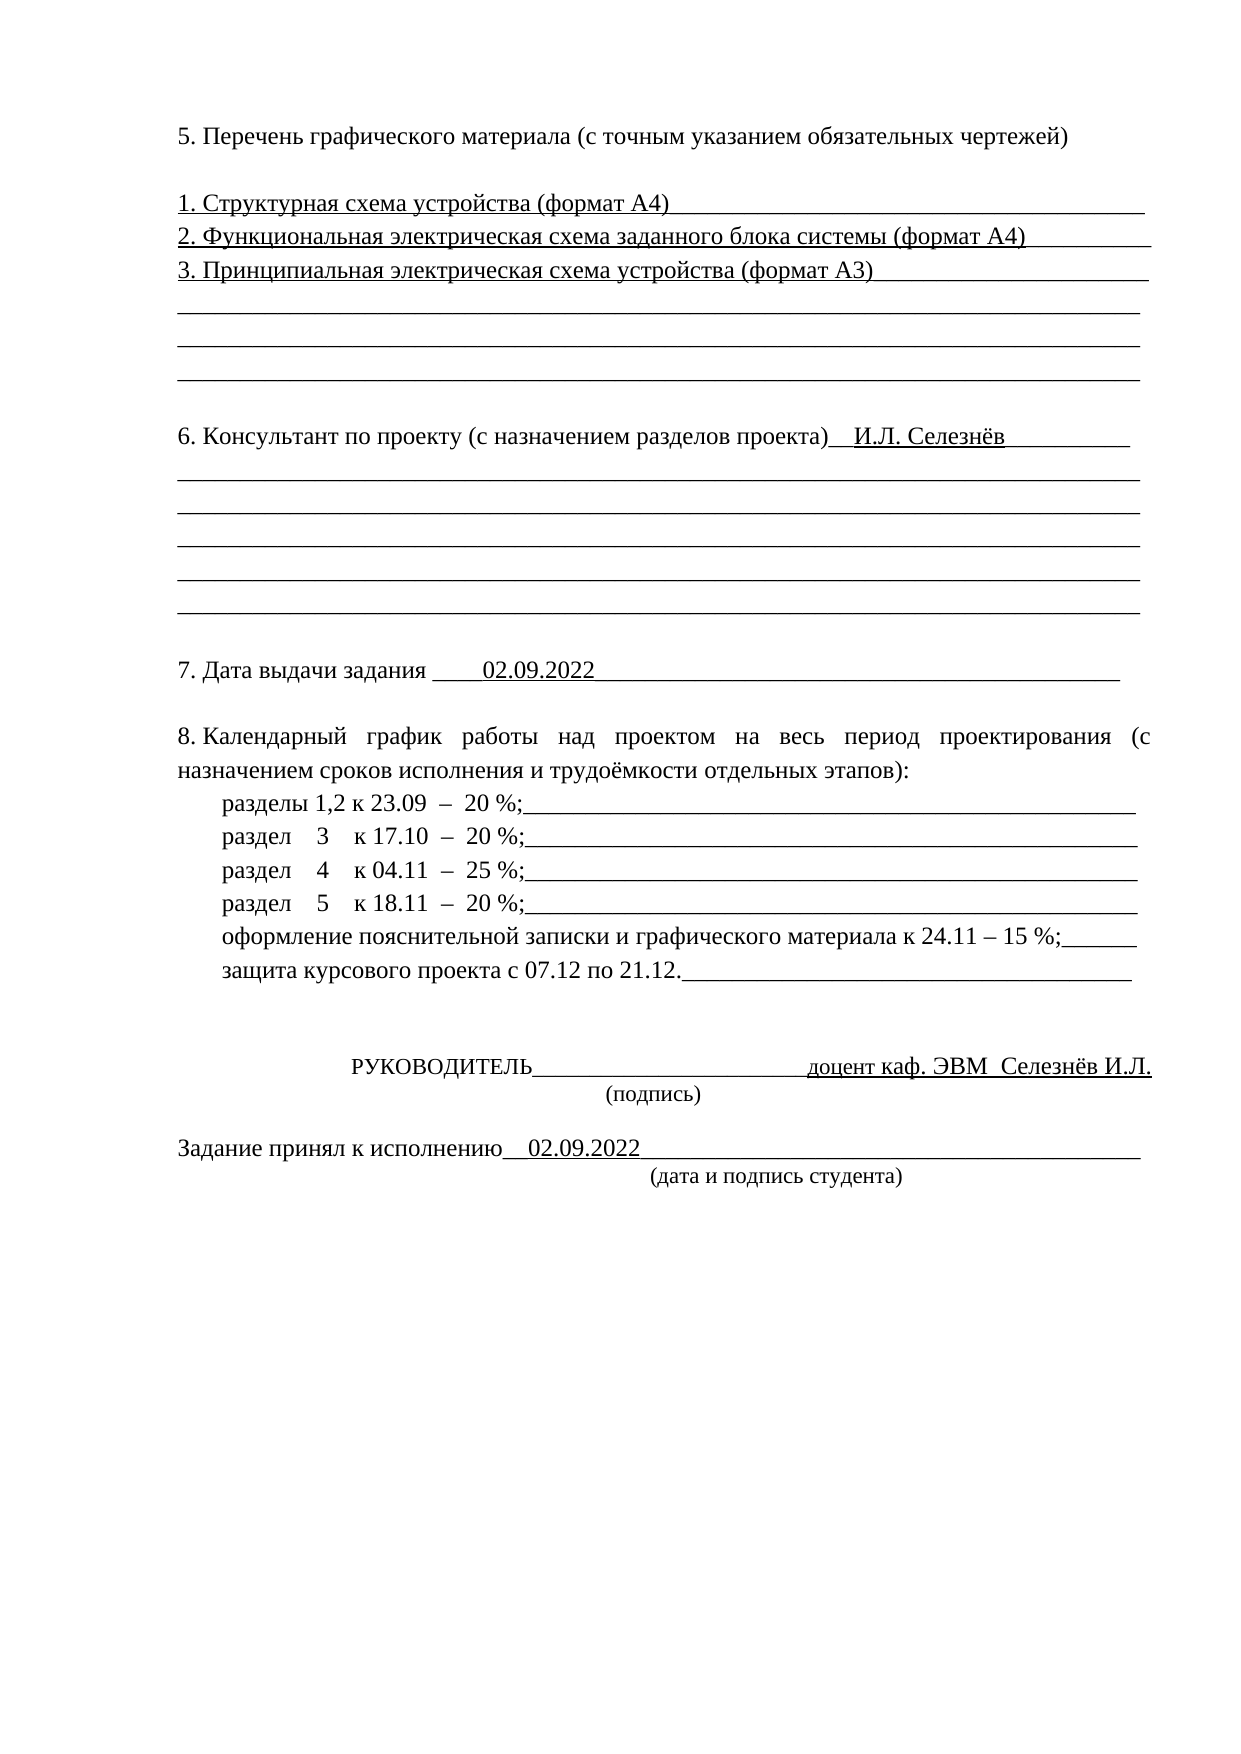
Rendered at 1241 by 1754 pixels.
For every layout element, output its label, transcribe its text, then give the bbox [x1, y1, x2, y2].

text оформление пояснительной записки и графического материала к 24.11 – 15 %;______ [177, 918, 1152, 951]
text 3. Принципиальная электрическая схема устройства (формат А3)______________________ [177, 251, 1152, 285]
text 1. Структурная схема устройства (формат А4)______________________________________ [177, 185, 1152, 218]
text Задание принял к исполнению__02.09.2022________________________________________ [177, 1133, 1152, 1162]
text защита курсового проекта с 07.12 по 21.12.____________________________________ [177, 951, 1152, 985]
text _________________________________________________________________________________________________________________________________________________________________________________________________________________________________________________________________________________________________________________________________________________________________________________________________ [177, 451, 1152, 618]
text РУКОВОДИТЕЛЬ________________________доцент каф. ЭВМ Селезнёв И.Л. [177, 1051, 1152, 1080]
text 2. Функциональная электрическая схема заданного блока системы (формат А4)__________ [177, 218, 1152, 251]
text (дата и подпись студента) [177, 1162, 1152, 1188]
text 7. Дата выдачи задания ____02.09.2022__________________________________________ [177, 651, 1152, 685]
text 5. Перечень графического материала (с точным указанием обязательных чертежей) [177, 118, 1152, 151]
text раздел 3 к 17.10 – 20 %;_________________________________________________ [177, 818, 1152, 851]
text разделы 1,2 к 23.09 – 20 %;_________________________________________________ [177, 785, 1152, 818]
text _______________________________________________________________________________________________________________________________________________________________________________________________________________________________________ [177, 285, 1152, 385]
text раздел 5 к 18.11 – 20 %;_________________________________________________ [177, 885, 1152, 918]
text раздел 4 к 04.11 – 25 %;_________________________________________________ [177, 851, 1152, 885]
text 8. Календарный график работы над проектом на весь период проектирования (с назначением сроков исполнения и трудоёмкости отдельных этапов): [177, 718, 1152, 785]
text (подпись) [177, 1080, 1152, 1107]
text 6. Консультант по проекту (с назначением разделов проекта)__И.Л. Селезнёв__________ [177, 418, 1152, 451]
